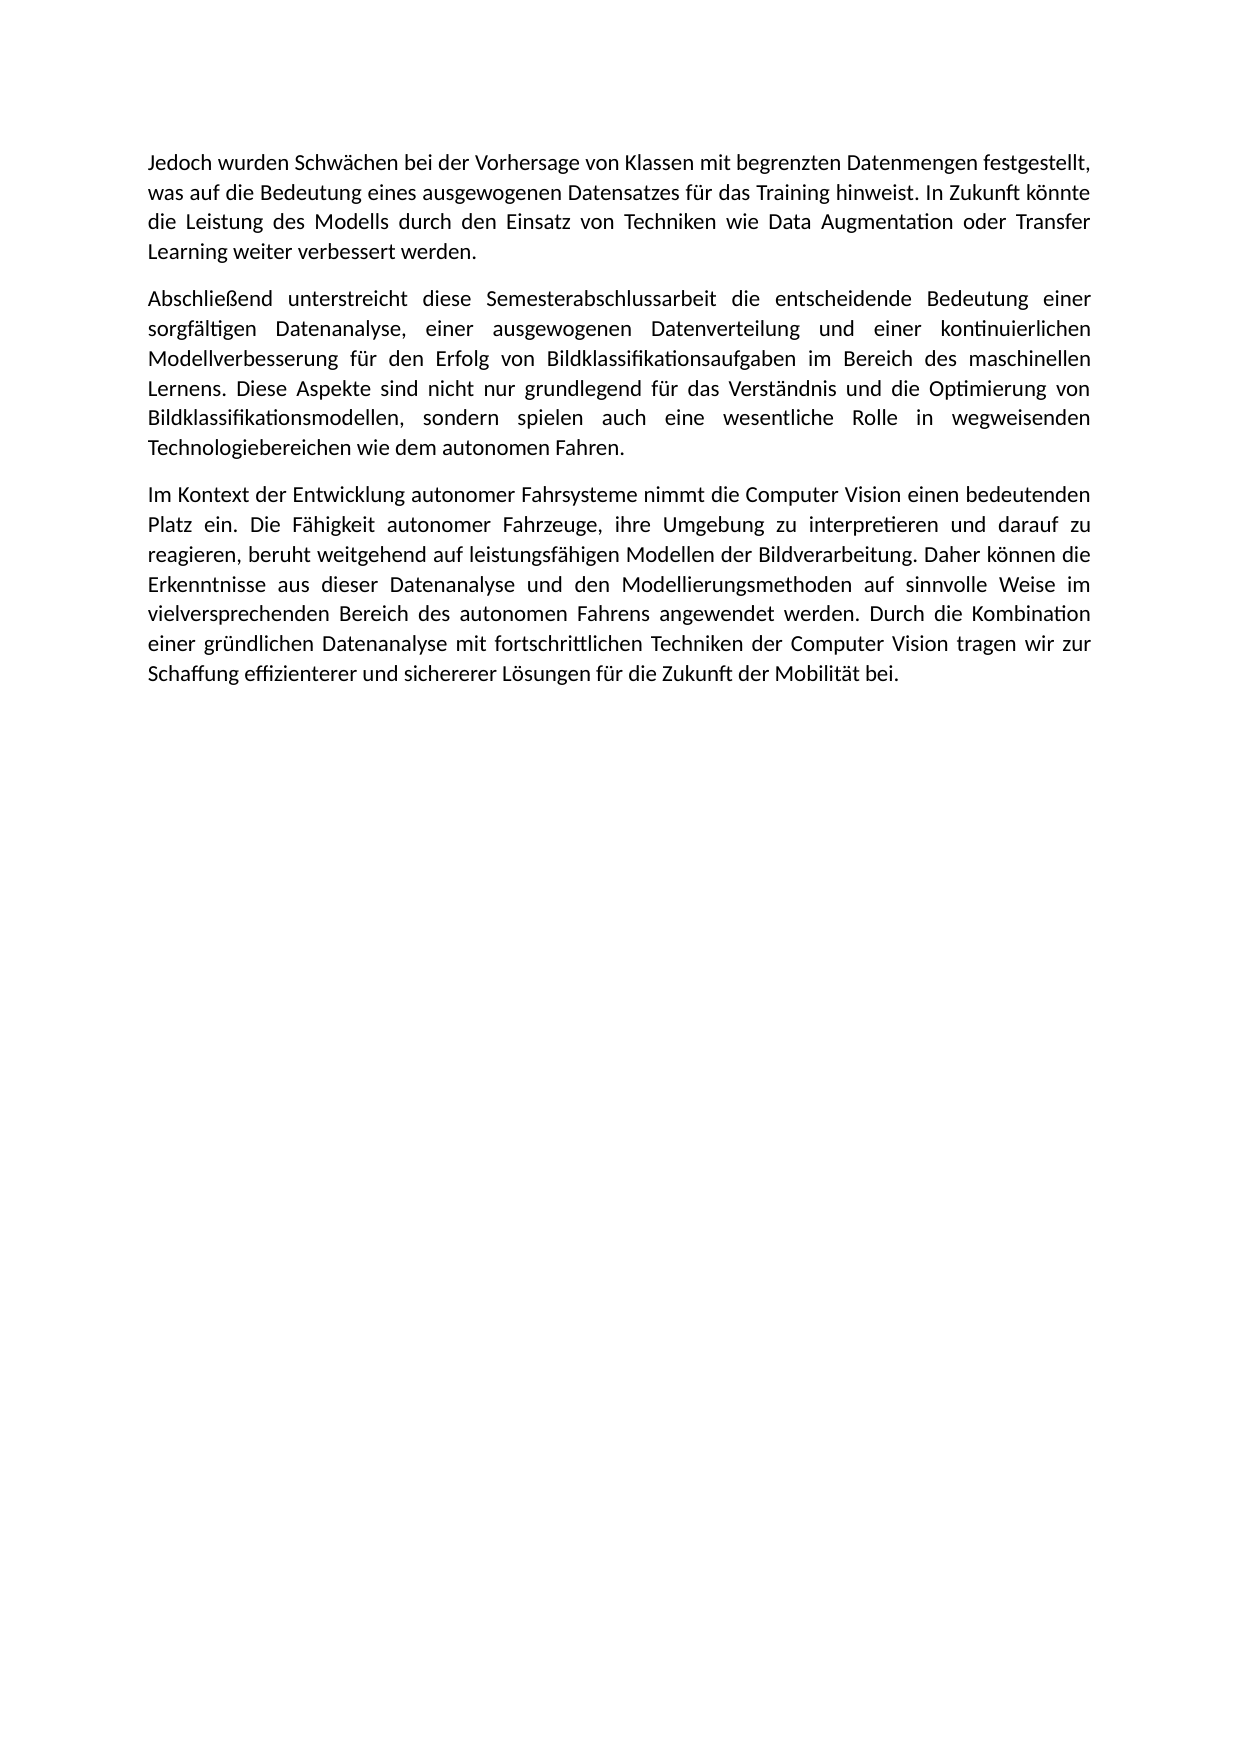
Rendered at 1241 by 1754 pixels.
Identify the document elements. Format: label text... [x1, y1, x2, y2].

text Jedoch wurden Schwächen bei der Vorhersage von Klassen mit begrenzten Datenmengen festgestellt, was auf die Bedeutung eines ausgewogenen Datensatzes für das Training hinweist. In Zukunft könnte die Leistung des Modells durch den Einsatz von Techniken wie Data Augmentation oder Transfer Learning weiter verbessert werden. [148, 148, 1092, 265]
text Abschließend unterstreicht diese Semesterabschlussarbeit die entscheidende Bedeutung einer sorgfältigen Datenanalyse, einer ausgewogenen Datenverteilung und einer kontinuierlichen Modellverbesserung für den Erfolg von Bildklassifikationsaufgaben im Bereich des maschinellen Lernens. Diese Aspekte sind nicht nur grundlegend für das Verständnis und die Optimierung von Bildklassifikationsmodellen, sondern spielen auch eine wesentliche Rolle in wegweisenden Technologiebereichen wie dem autonomen Fahren. [148, 284, 1092, 461]
text Im Kontext der Entwicklung autonomer Fahrsysteme nimmt die Computer Vision einen bedeutenden Platz ein. Die Fähigkeit autonomer Fahrzeuge, ihre Umgebung zu interpretieren und darauf zu reagieren, beruht weitgehend auf leistungsfähigen Modellen der Bildverarbeitung. Daher können die Erkenntnisse aus dieser Datenanalyse und den Modellierungsmethoden auf sinnvolle Weise im vielversprechenden Bereich des autonomen Fahrens angewendet werden. Durch die Kombination einer gründlichen Datenanalyse mit fortschrittlichen Techniken der Computer Vision tragen wir zur Schaffung effizienterer und sichererer Lösungen für die Zukunft der Mobilität bei. [148, 480, 1092, 687]
